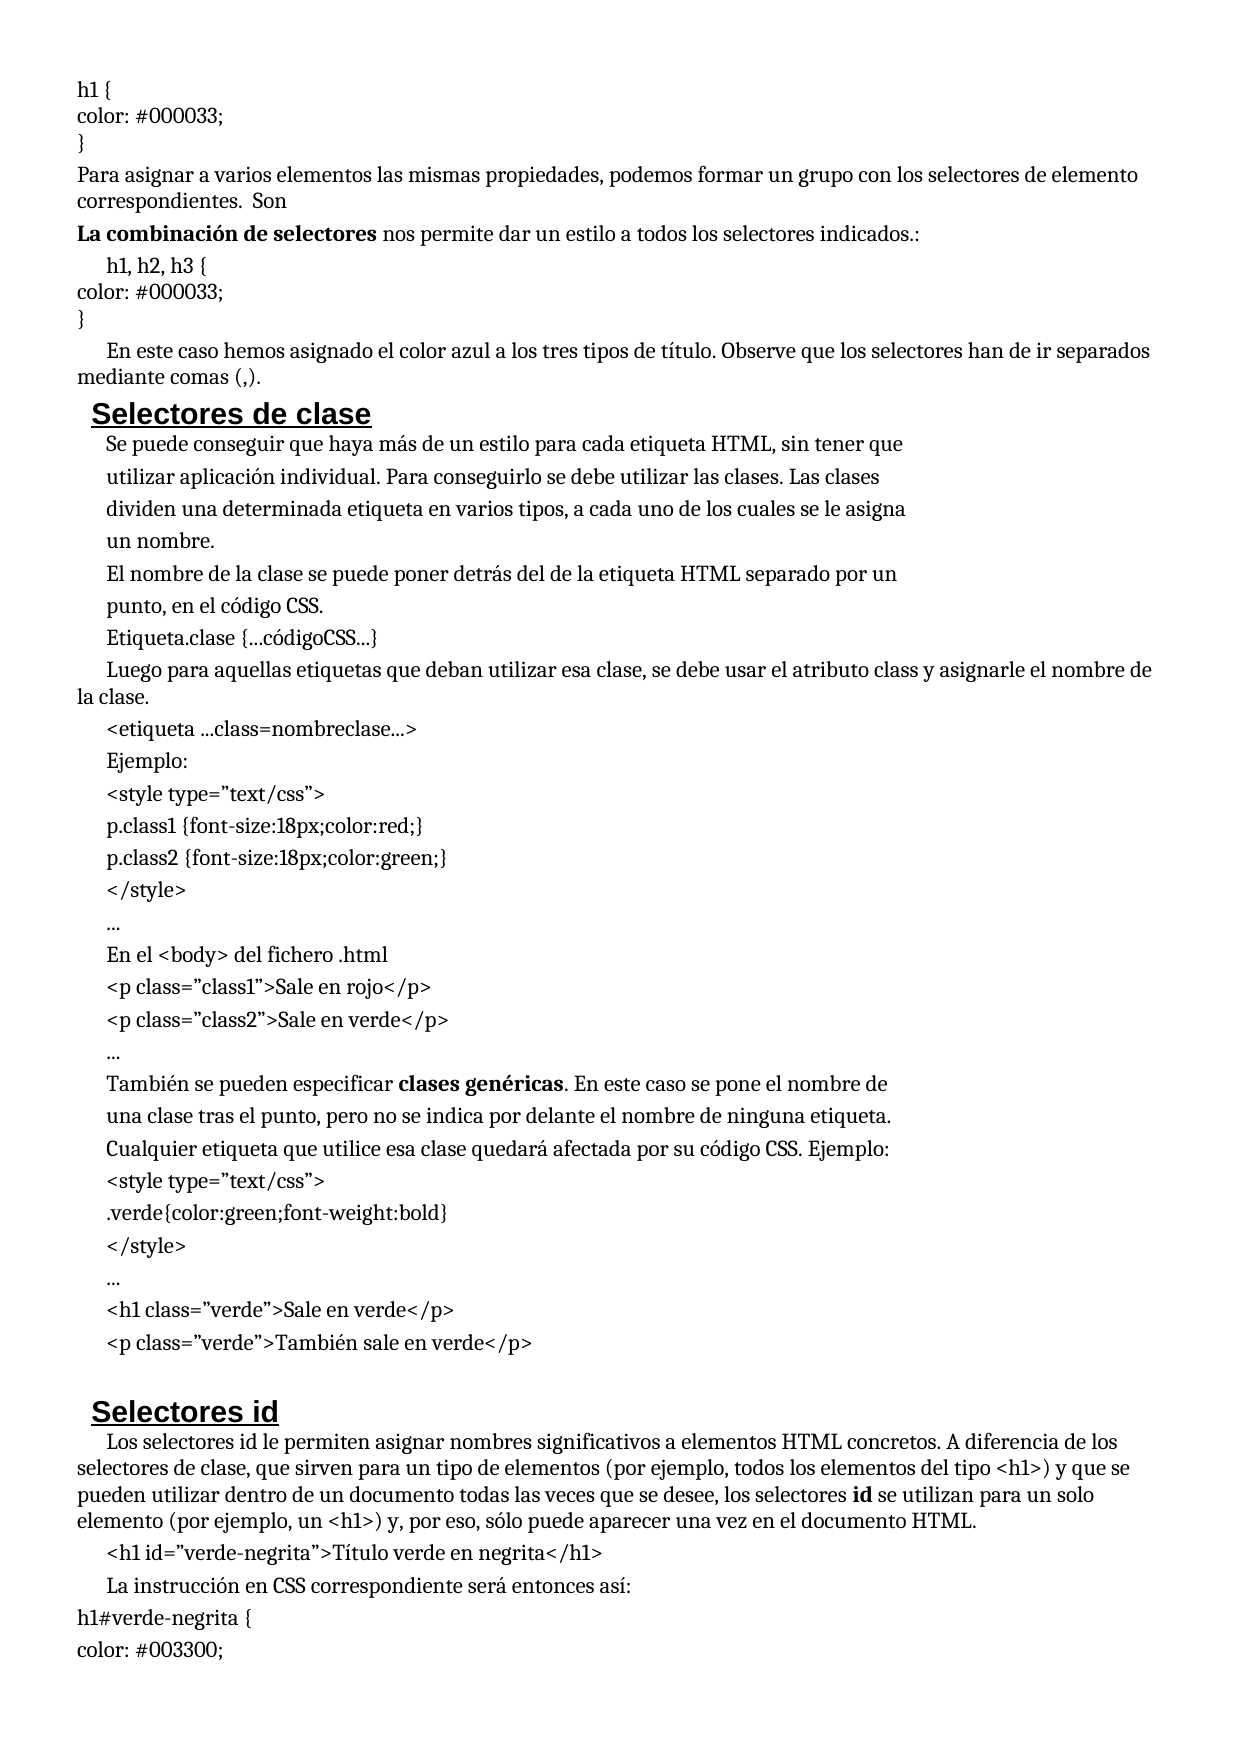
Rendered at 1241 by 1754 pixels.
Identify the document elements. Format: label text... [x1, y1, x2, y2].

text .verde{color:green;font-weight:bold} [77, 1200, 1163, 1227]
text Etiqueta.clase {...códigoCSS...} [77, 625, 1163, 651]
text Ejemplo: [77, 748, 1163, 774]
text ... [77, 909, 1163, 936]
text En el <body> del fichero .html [77, 942, 1163, 968]
text h1#verde-negrita { [77, 1605, 1163, 1631]
text La combinación de selectores nos permite dar un estilo a todos los selectores indicados.: [77, 220, 1163, 247]
text <p class=”class1”>Sale en rojo</p> [77, 974, 1163, 1001]
text <style type=”text/css”> [77, 1168, 1163, 1194]
text ... [77, 1039, 1163, 1065]
text <h1 class=”verde”>Sale en verde</p> [77, 1297, 1163, 1323]
text p.class2 {font-size:18px;color:green;} [77, 845, 1163, 871]
text Para asignar a varios elementos las mismas propiedades, podemos formar un grupo con los selectores de elemento correspondientes. Son [77, 162, 1163, 214]
text <etiqueta ...class=nombreclase...> [77, 716, 1163, 742]
text En este caso hemos asignado el color azul a los tres tipos de título. Observe que los selectores han de ir separados mediante comas (,). [77, 338, 1163, 390]
text Los selectores id le permiten asignar nombres significativos a elementos HTML concretos. A diferencia de los selectores de clase, que sirven para un tipo de elementos (por ejemplo, todos los elementos del tipo <h1>) y que se pueden utilizar dentro de un documento todas las veces que se desee, los selectores id se utilizan para un solo elemento (por ejemplo, un <h1>) y, por eso, sólo puede aparecer una vez en el documento HTML. [77, 1429, 1163, 1534]
subtitle Selectores id [91, 1394, 1163, 1429]
text <p class=”class2”>Sale en verde</p> [77, 1006, 1163, 1033]
text Cualquier etiqueta que utilice esa clase quedará afectada por su código CSS. Ejemplo: [77, 1136, 1163, 1162]
subtitle Selectores de clase [91, 396, 1163, 431]
text El nombre de la clase se puede poner detrás del de la etiqueta HTML separado por un [77, 560, 1163, 587]
text p.class1 {font-size:18px;color:red;} [77, 813, 1163, 839]
text <p class=”verde”>También sale en verde</p> [77, 1329, 1163, 1356]
text La instrucción en CSS correspondiente será entonces así: [77, 1572, 1163, 1599]
text color: #003300; [77, 1637, 1163, 1663]
text un nombre. [77, 528, 1163, 554]
text ... [77, 1265, 1163, 1291]
text </style> [77, 877, 1163, 904]
text h1 { color: #000033; } [77, 77, 1163, 156]
text dividen una determinada etiqueta en varios tipos, a cada uno de los cuales se le asigna [77, 496, 1163, 522]
text Luego para aquellas etiquetas que deban utilizar esa clase, se debe usar el atributo class y asignarle el nombre de la clase. [77, 657, 1163, 710]
text una clase tras el punto, pero no se indica por delante el nombre de ninguna etiqueta. [77, 1103, 1163, 1130]
text utilizar aplicación individual. Para conseguirlo se debe utilizar las clases. Las clases [77, 463, 1163, 490]
text </style> [77, 1232, 1163, 1259]
text También se pueden especificar clases genéricas. En este caso se pone el nombre de [77, 1071, 1163, 1097]
text h1, h2, h3 { color: #000033; } [77, 253, 1163, 332]
text <h1 id=”verde-negrita”>Título verde en negrita</h1> [77, 1540, 1163, 1566]
text punto, en el código CSS. [77, 593, 1163, 619]
text <style type=”text/css”> [77, 780, 1163, 807]
text Se puede conseguir que haya más de un estilo para cada etiqueta HTML, sin tener que [77, 431, 1163, 457]
